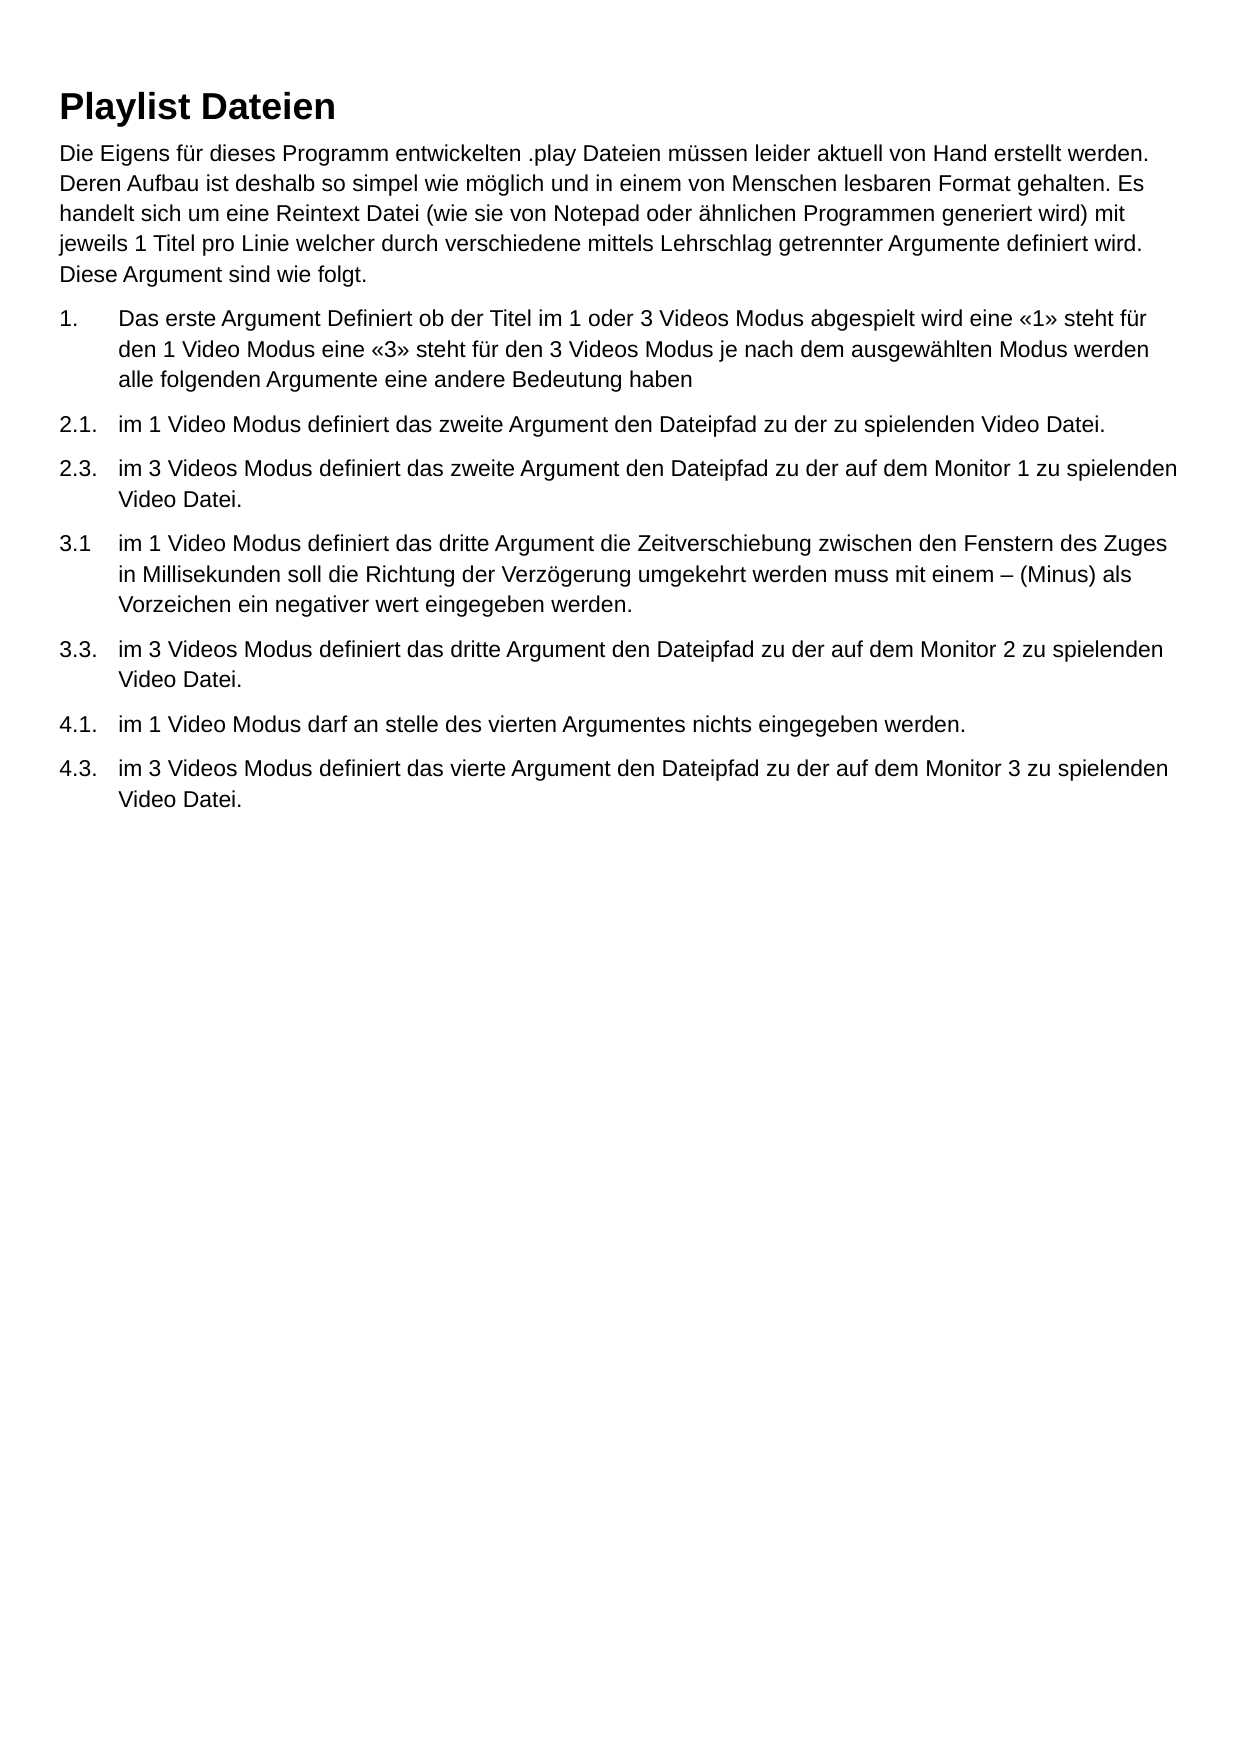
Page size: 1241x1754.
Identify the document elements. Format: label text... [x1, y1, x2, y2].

text 4.1. im 1 Video Modus darf an stelle des vierten Argumentes nichts eingegeben werden. [59, 711, 1181, 737]
text Die Eigens für dieses Programm entwickelten .play Dateien müssen leider aktuell von Hand erstellt werden. Deren Aufbau ist deshalb so simpel wie möglich und in einem von Menschen lesbaren Format gehalten. Es handelt sich um eine Reintext Datei (wie sie von Notepad oder ähnlichen Programmen generiert wird) mit jeweils 1 Titel pro Linie welcher durch verschiedene mittels Lehrschlag getrennter Argumente definiert wird. Diese Argument sind wie folgt. [59, 140, 1181, 287]
subtitle Playlist Dateien [59, 84, 1181, 127]
text 3.1 im 1 Video Modus definiert das dritte Argument die Zeitverschiebung zwischen den Fenstern des Zuges in Millisekunden soll die Richtung der Verzögerung umgekehrt werden muss mit einem – (Minus) als Vorzeichen ein negativer wert eingegeben werden. [59, 530, 1181, 617]
text 2.1. im 1 Video Modus definiert das zweite Argument den Dateipfad zu der zu spielenden Video Datei. [59, 411, 1181, 437]
text 3.3. im 3 Videos Modus definiert das dritte Argument den Dateipfad zu der auf dem Monitor 2 zu spielenden Video Datei. [59, 636, 1181, 692]
text 1. Das erste Argument Definiert ob der Titel im 1 oder 3 Videos Modus abgespielt wird eine «1» steht für den 1 Video Modus eine «3» steht für den 3 Videos Modus je nach dem ausgewählten Modus werden alle folgenden Argumente eine andere Bedeutung haben [59, 305, 1181, 392]
text 4.3. im 3 Videos Modus definiert das vierte Argument den Dateipfad zu der auf dem Monitor 3 zu spielenden Video Datei. [59, 755, 1181, 812]
text 2.3. im 3 Videos Modus definiert das zweite Argument den Dateipfad zu der auf dem Monitor 1 zu spielenden Video Datei. [59, 455, 1181, 512]
